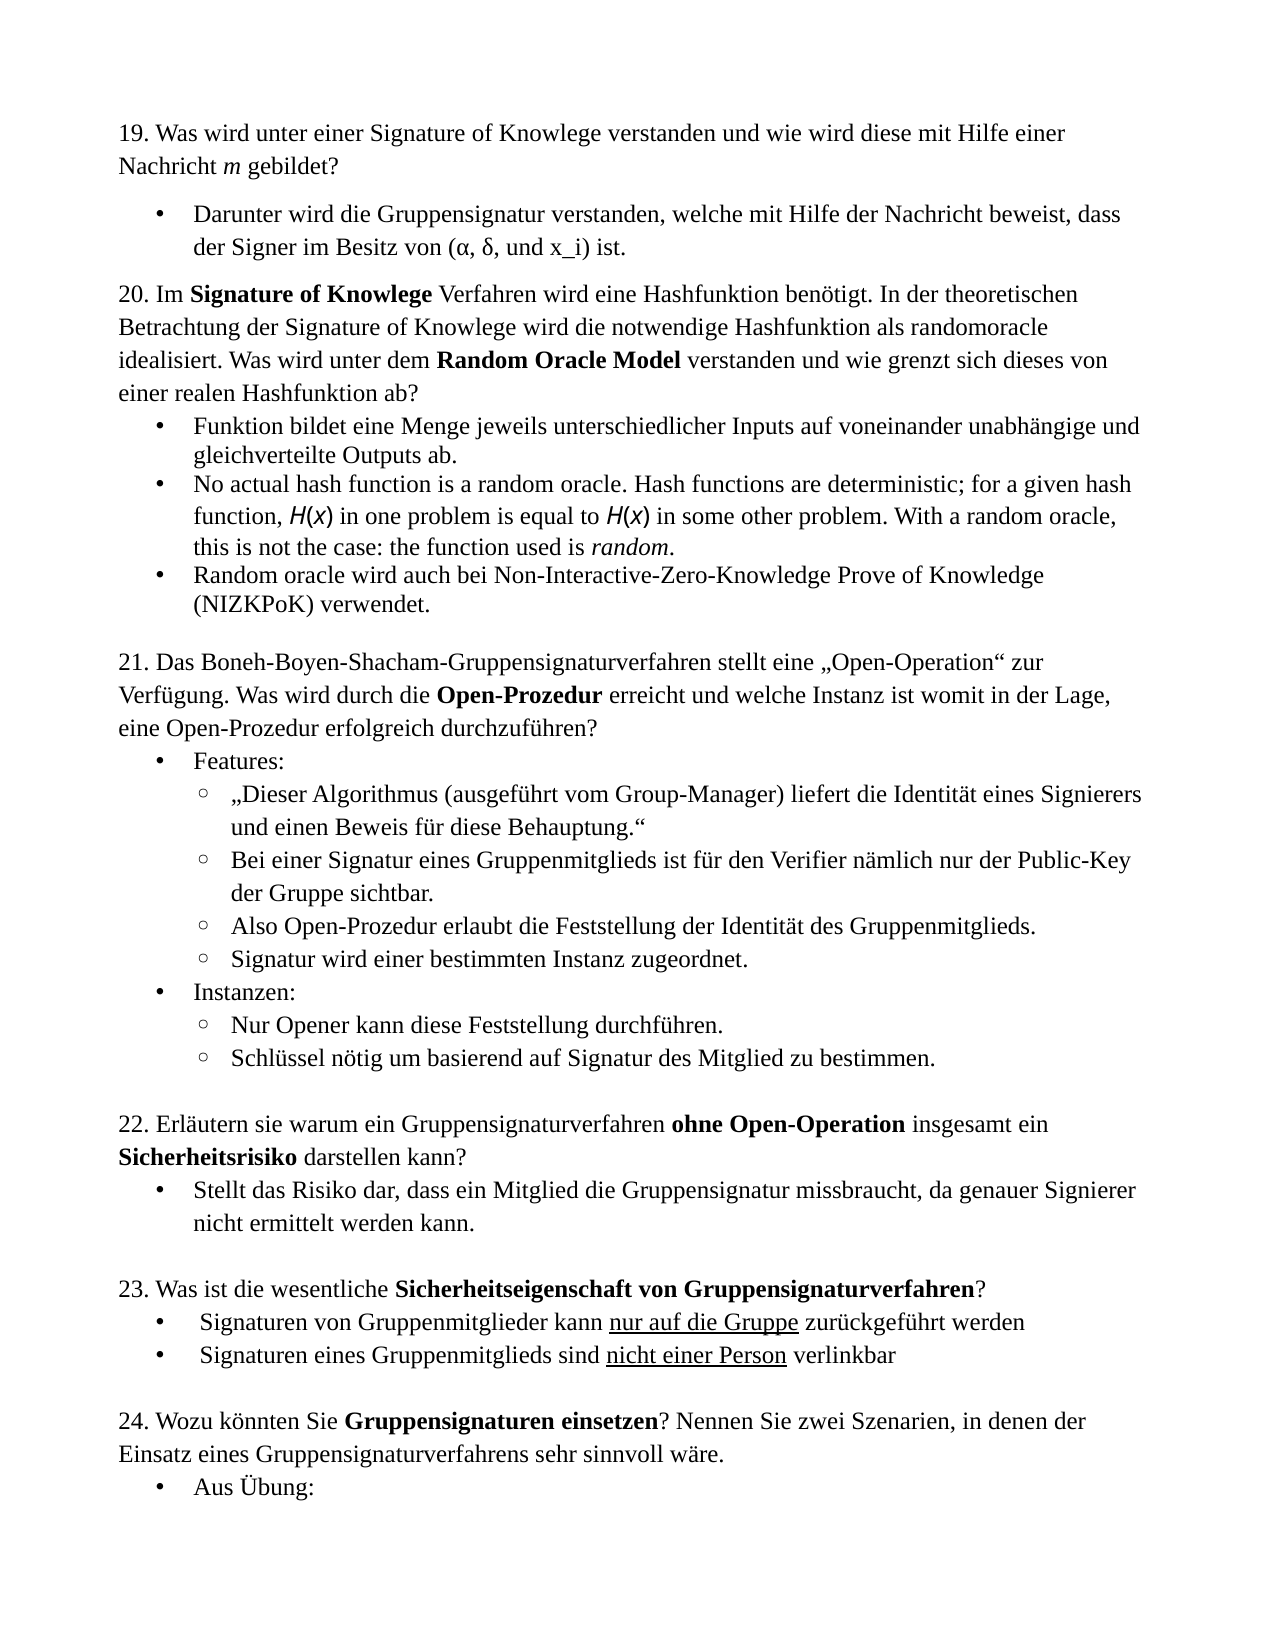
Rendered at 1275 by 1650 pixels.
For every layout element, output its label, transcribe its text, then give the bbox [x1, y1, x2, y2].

text 20. Im Signature of Knowlege Verfahren wird eine Hashfunktion benötigt. In der theoretischen Betrachtung der Signature of Knowlege wird die notwendige Hashfunktion als randomoracle idealisiert. Was wird unter dem Random Oracle Model verstanden und wie grenzt sich dieses von einer realen Hashfunktion ab? [118, 279, 1157, 407]
list Instanzen: [156, 977, 1157, 1006]
list Also Open-Prozedur erlaubt die Feststellung der Identität des Gruppenmitglieds. [193, 911, 1157, 940]
text 24. Wozu könnten Sie Gruppensignaturen einsetzen? Nennen Sie zwei Szenarien, in denen der Einsatz eines Gruppensignaturverfahrens sehr sinnvoll wäre. [118, 1406, 1157, 1468]
list Bei einer Signatur eines Gruppenmitglieds ist für den Verifier nämlich nur der Public-Key der Gruppe sichtbar. [193, 845, 1157, 907]
list No actual hash function is a random oracle. Hash functions are deterministic; for a given hash function, H(x) in one problem is equal to H(x) in some other problem. With a random oracle, this is not the case: the function used is random. [156, 469, 1157, 561]
text 19. Was wird unter einer Signature of Knowlege verstanden und wie wird diese mit Hilfe einer Nachricht m gebildet? [118, 118, 1157, 180]
text 23. Was ist die wesentliche Sicherheitseigenschaft von Gruppensignaturverfahren? [118, 1274, 1157, 1303]
list Stellt das Risiko dar, dass ein Mitglied die Gruppensignatur missbraucht, da genauer Signierer nicht ermittelt werden kann. [156, 1175, 1157, 1237]
text 22. Erläutern sie warum ein Gruppensignaturverfahren ohne Open-Operation insgesamt ein Sicherheitsrisiko darstellen kann? [118, 1109, 1157, 1171]
list Nur Opener kann diese Feststellung durchführen. [193, 1010, 1157, 1039]
list Darunter wird die Gruppensignatur verstanden, welche mit Hilfe der Nachricht beweist, dass der Signer im Besitz von (α, δ, und x_i) ist. [156, 199, 1157, 261]
list Signaturen von Gruppenmitglieder kann nur auf die Gruppe zurückgeführt werden [156, 1307, 1157, 1336]
list Funktion bildet eine Menge jeweils unterschiedlicher Inputs auf voneinander unabhängige und gleichverteilte Outputs ab. [156, 411, 1157, 469]
text 21. Das Boneh-Boyen-Shacham-Gruppensignaturverfahren stellt eine „Open-Operation“ zur Verfügung. Was wird durch die Open-Prozedur erreicht und welche Instanz ist womit in der Lage, eine Open-Prozedur erfolgreich durchzuführen? [118, 647, 1157, 742]
list Signaturen eines Gruppenmitglieds sind nicht einer Person verlinkbar [156, 1340, 1157, 1369]
list Signatur wird einer bestimmten Instanz zugeordnet. [193, 944, 1157, 973]
list Aus Übung: [156, 1472, 1157, 1501]
list Features: [156, 746, 1157, 774]
list Random oracle wird auch bei Non-Interactive-Zero-Knowledge Prove of Knowledge (NIZKPoK) verwendet. [156, 561, 1157, 618]
list „Dieser Algorithmus (ausgeführt vom Group-Manager) liefert die Identität eines Signierers und einen Beweis für diese Behauptung.“ [193, 779, 1157, 841]
list Schlüssel nötig um basierend auf Signatur des Mitglied zu bestimmen. [193, 1043, 1157, 1072]
